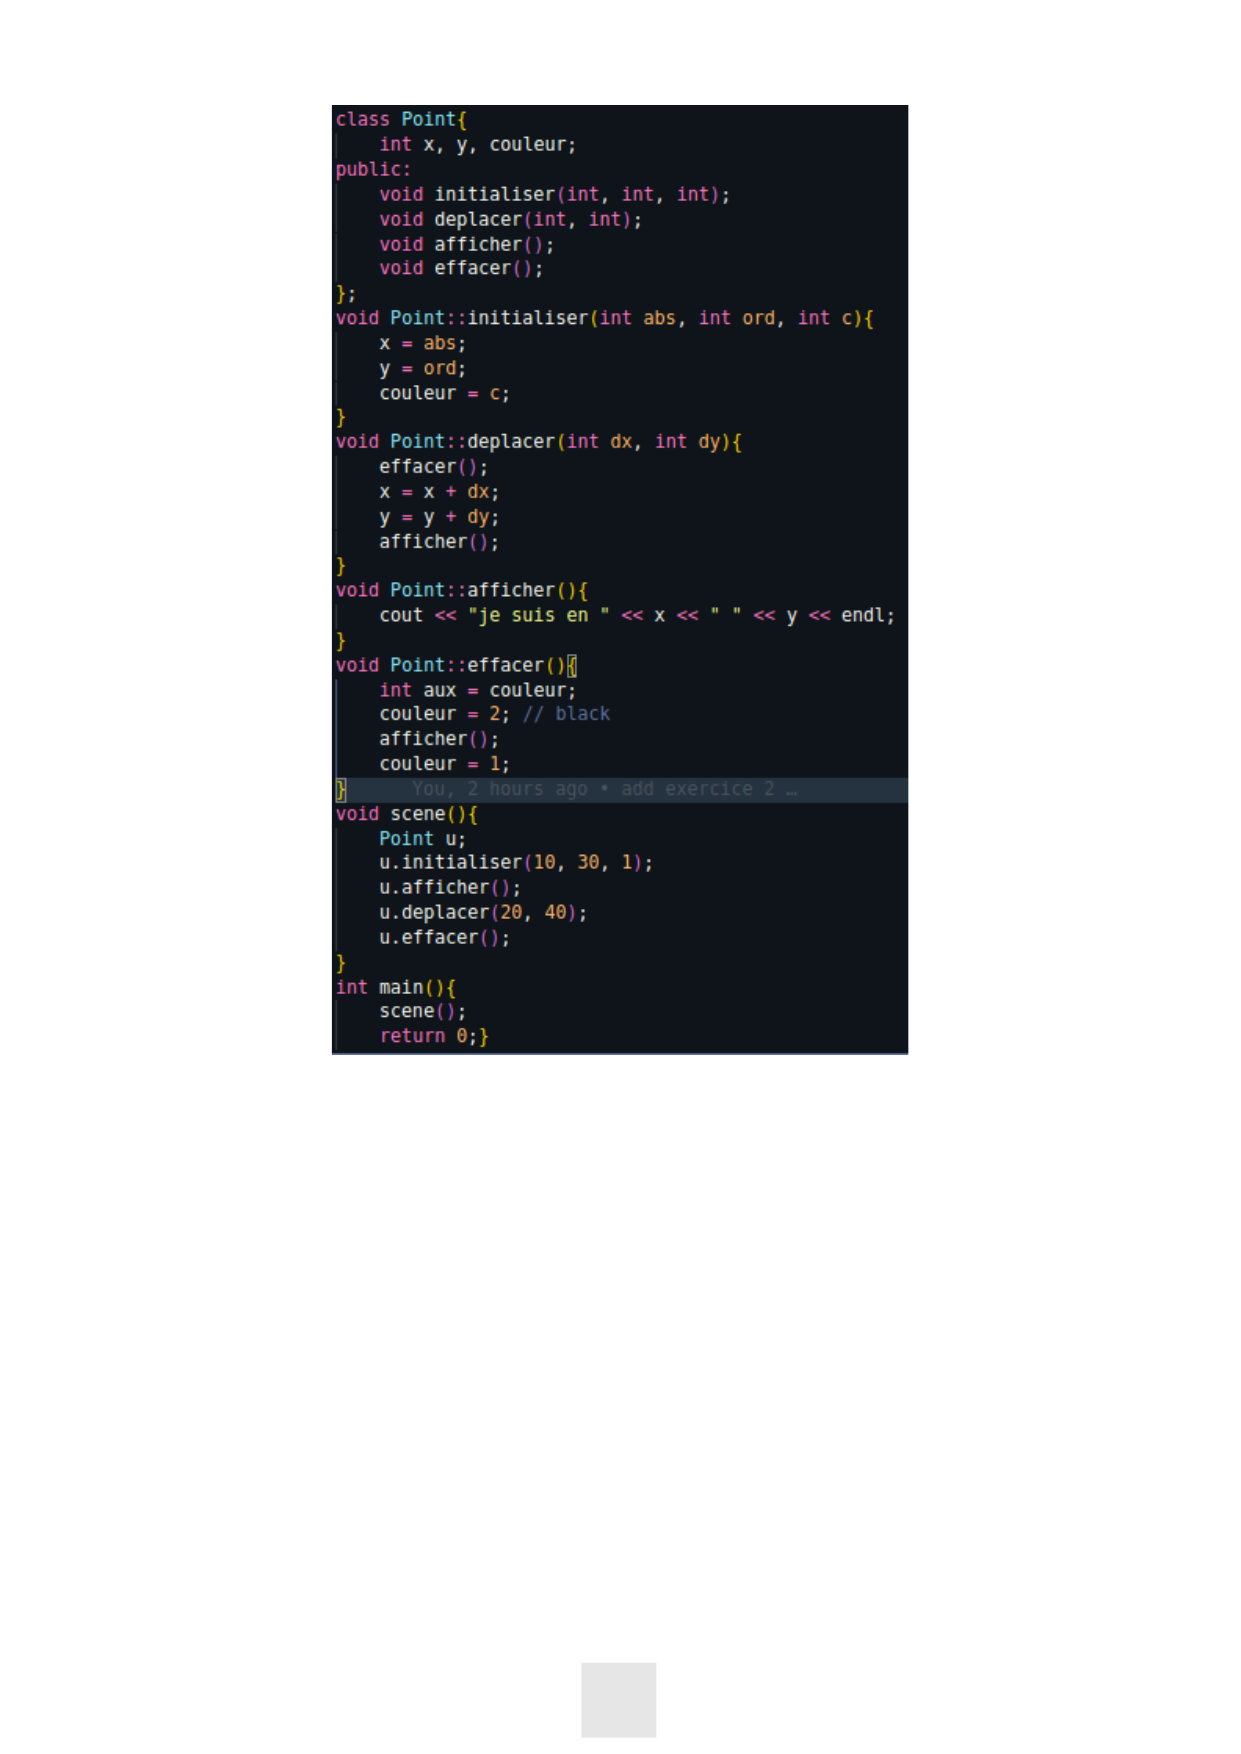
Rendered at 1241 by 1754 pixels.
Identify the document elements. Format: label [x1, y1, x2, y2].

picture [331, 105, 909, 1055]
